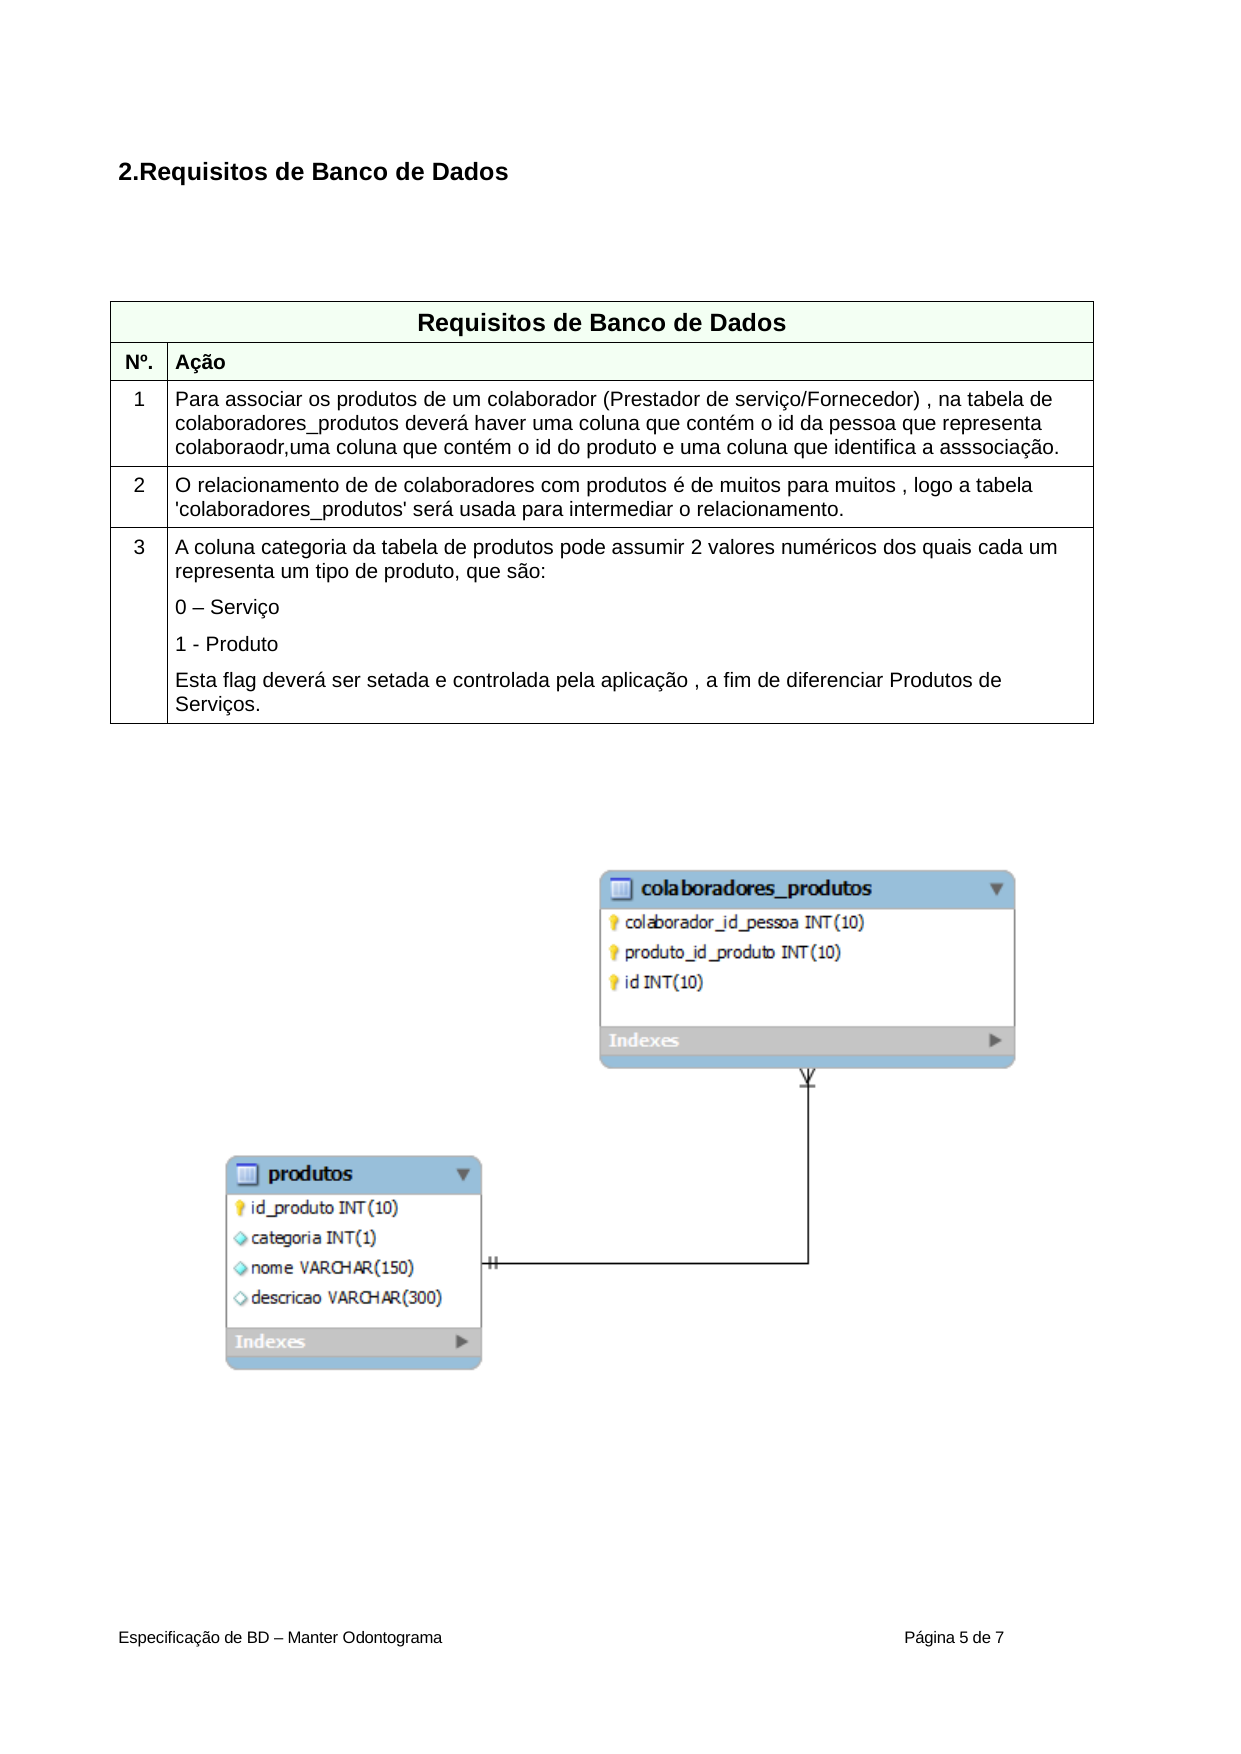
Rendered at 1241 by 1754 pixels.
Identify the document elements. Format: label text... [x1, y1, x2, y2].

table_cell Nº. [111, 343, 167, 380]
subtitle Requisitos de Banco de Dados [118, 157, 1122, 186]
table_header Requisitos de Banco de Dados [111, 302, 1093, 342]
table_cell Para associar os produtos de um colaborador (Prestador de serviço/Fornecedor) , na tabela de colaboradores_produtos deverá haver uma coluna que contém o id da pessoa que representa colaboraodr,uma coluna que contém o id do produto e uma coluna que identifica a asssociação. [168, 381, 1093, 466]
table_cell 2 [111, 467, 167, 527]
table_cell 3 [111, 528, 167, 723]
table_cell Ação [168, 343, 1093, 380]
table_cell O relacionamento de de colaboradores com produtos é de muitos para muitos , logo a tabela 'colaboradores_produtos' será usada para intermediar o relacionamento. [168, 467, 1093, 527]
table_cell 1 [111, 381, 167, 466]
table_cell A coluna categoria da tabela de produtos pode assumir 2 valores numéricos dos quais cada um representa um tipo de produto, que são: 0 – Serviço 1 - Produto Esta flag deverá ser setada e controlada pela aplicação , a fim de diferenciar Produtos de Serviços. [168, 528, 1093, 723]
